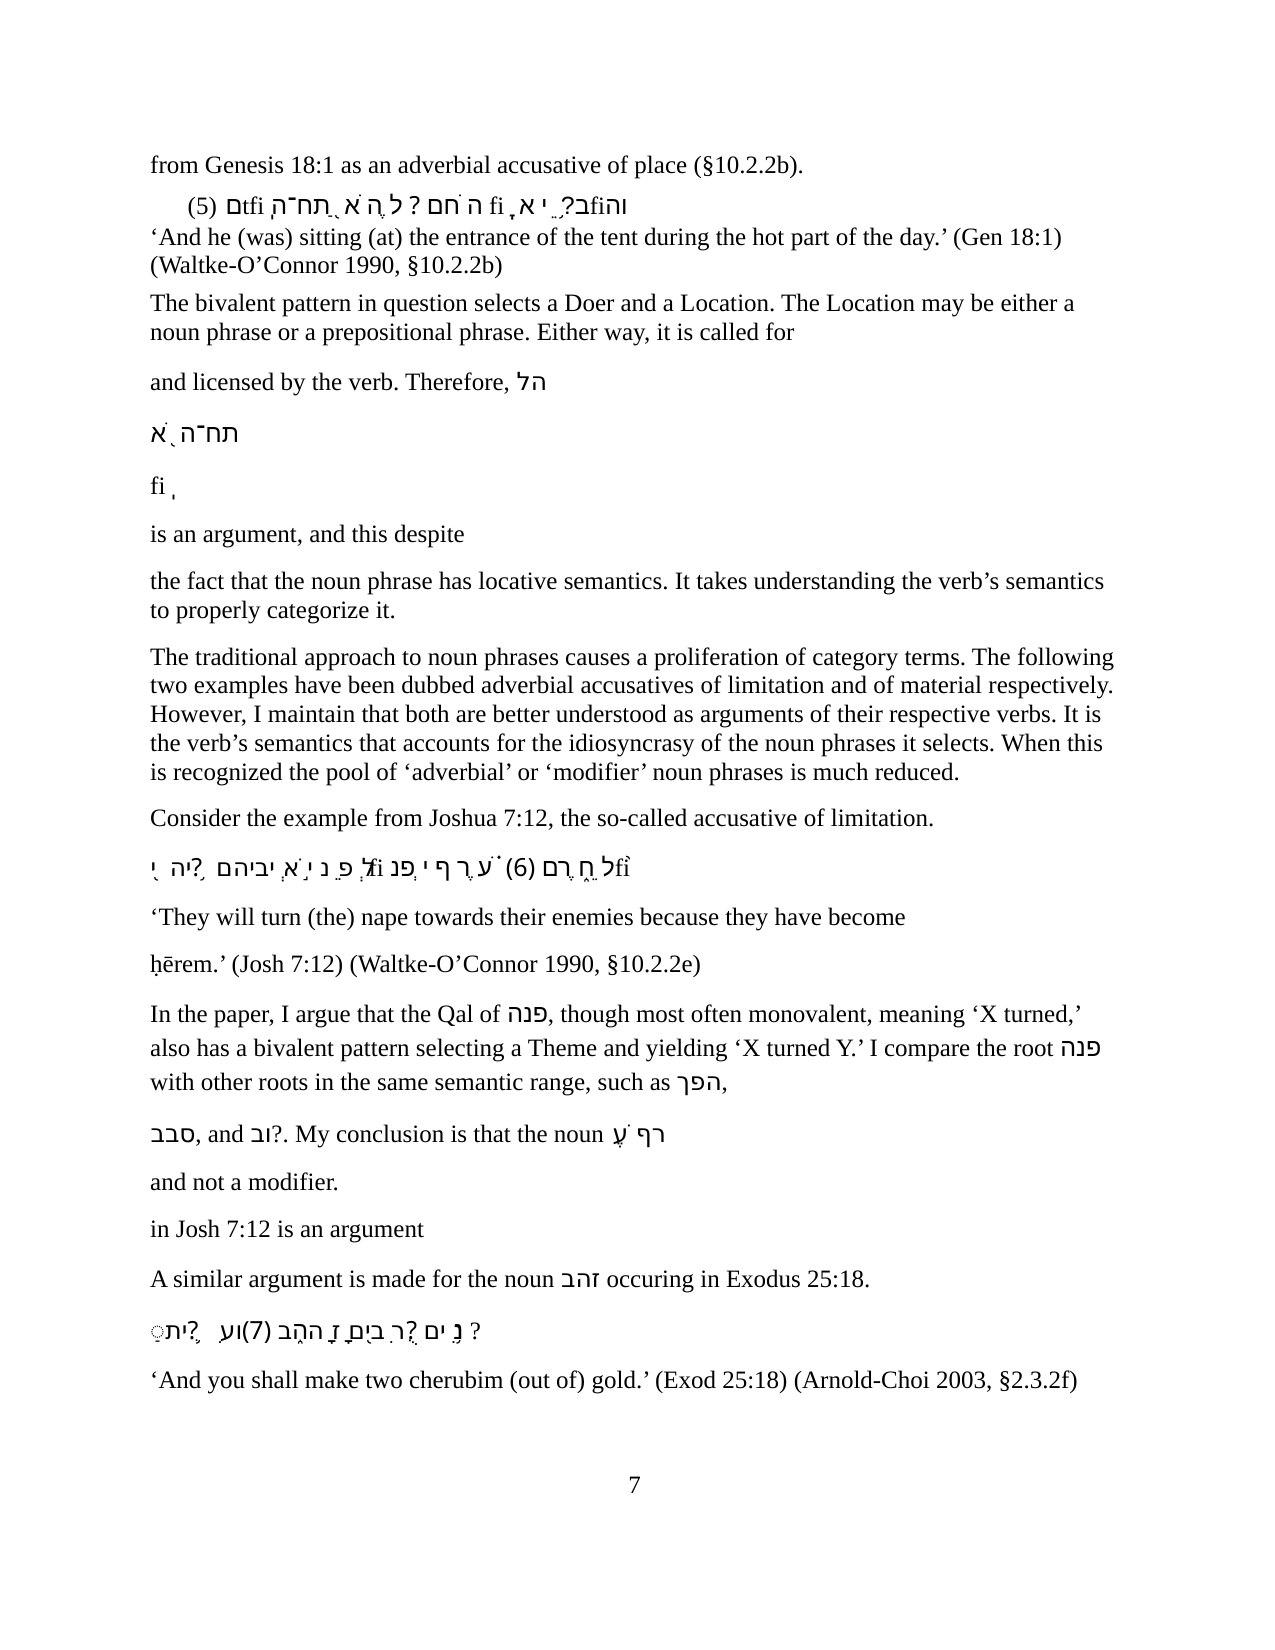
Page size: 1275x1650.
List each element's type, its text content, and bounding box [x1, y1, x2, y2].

text ַנ֥ ִים ? ֻר ִ ֖בים ָז ָה֑ב (7) וע ִ ֛?ית ? [150, 1313, 1125, 1347]
text תח־ה ֖ ֹא [150, 416, 1125, 450]
text and not a modifier. [150, 1167, 1125, 1196]
text fiֽ [150, 468, 1125, 502]
text ל ְפ ֵנ ֣י ֹא ְיביהם ֥?י ה ֖יfi ל ֵח֑ ֶרם (6) ֗ ֹע ֶר ף י ְפנfi֙ [150, 850, 1125, 884]
text A similar argument is made for the noun זהב occuring in Exodus 25:18. [150, 1261, 1125, 1295]
text is an argument, and this despite [150, 519, 1125, 548]
text from Genesis 18:1 as an adverbial accusative of place (§10.2.2b). [150, 150, 1125, 179]
text In the paper, I argue that the Qal of פנה, though most often monovalent, meaning ‘X turned,’ also has a bivalent pattern selecting a Theme and yielding ‘X turned Y.’ I compare the root פנה with other roots in the same semantic range, such as הפך, [150, 995, 1125, 1097]
text ‘And he (was) sitting (at) the entrance of the tent during the hot part of the day.’ (Gen 18:1) (Waltke-O’Connor 1990, §10.2.2b) [150, 222, 1125, 279]
text Consider the example from Joshua 7:12, the so-called accusative of limitation. [150, 803, 1125, 832]
text ḥērem.’ (Josh 7:12) (Waltke-O’Connor 1990, §10.2.2e) [150, 949, 1125, 977]
text סבב, and וב?. My conclusion is that the noun ֶרף ֹע [150, 1115, 1125, 1149]
text in Josh 7:12 is an argument [150, 1214, 1125, 1243]
text The traditional approach to noun phrases causes a proliferation of category terms. The following two examples have been dubbed adverbial accusatives of limitation and of material respectively. However, I maintain that both are better understood as arguments of their respective verbs. It is the verb’s semantics that accounts for the idiosyncrasy of the noun phrases it selects. When this is recognized the pool of ‘adverbial’ or ‘modifier’ noun phrases is much reduced. [150, 642, 1125, 785]
text ‘And you shall make two cherubim (out of) gold.’ (Exod 25:18) (Arnold-Choi 2003, §2.3.2f) [150, 1365, 1125, 1393]
text ‘They will turn (the) nape towards their enemies because they have become [150, 902, 1125, 931]
list םtfiֽ ה ֹחם ? ל ֶה ֹא ֖ ַתח־ה fiֽ ֶ ב?֥ ֵ י אfiוה [187, 188, 1125, 222]
text and licensed by the verb. Therefore, הל [150, 364, 1125, 398]
text The bivalent pattern in question selects a Doer and a Location. The Location may be either a noun phrase or a prepositional phrase. Either way, it is called for [150, 288, 1125, 346]
text the fact that the noun phrase has locative semantics. It takes understanding the verb’s semantics to properly categorize it. [150, 566, 1125, 624]
